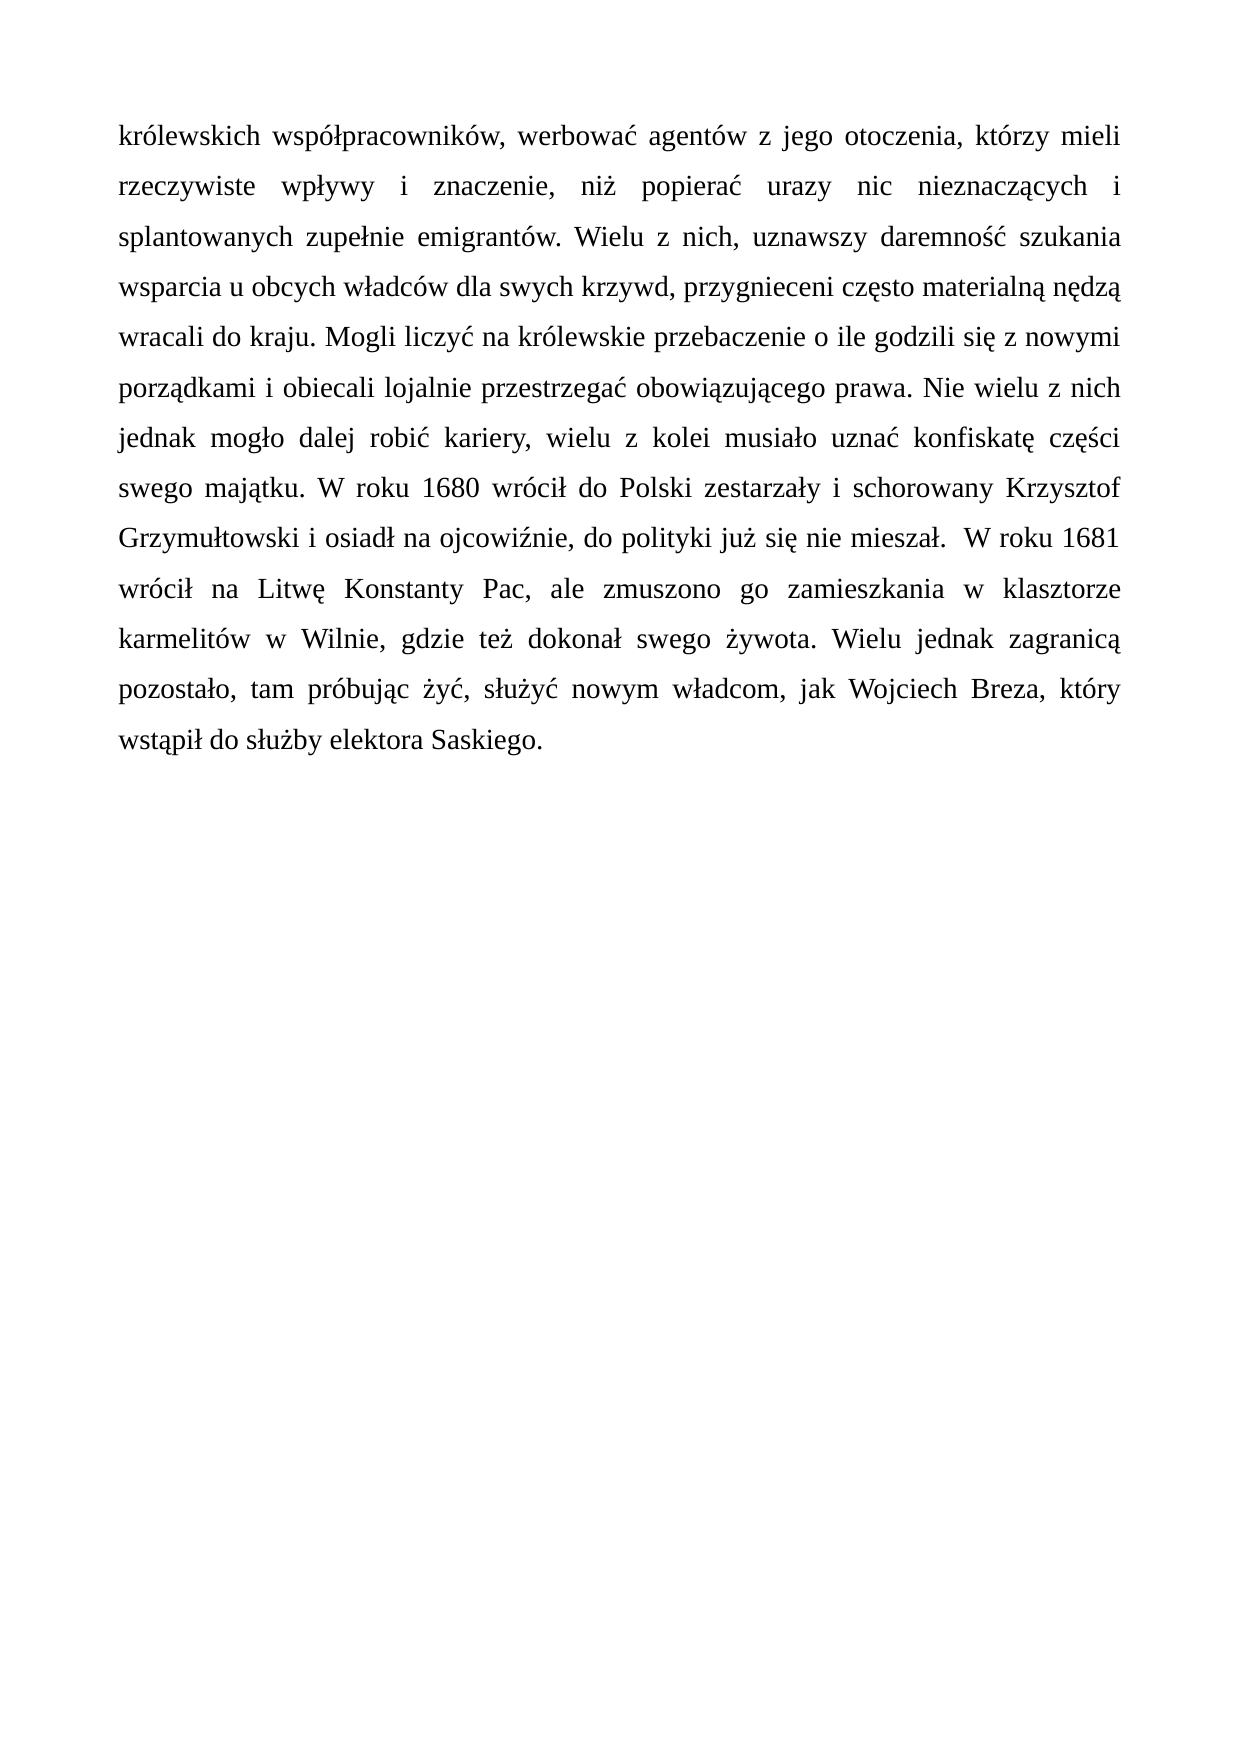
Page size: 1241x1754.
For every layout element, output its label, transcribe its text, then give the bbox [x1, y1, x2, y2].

text królewskich współpracowników, werbować agentów z jego otoczenia, którzy mieli rzeczywiste wpływy i znaczenie, niż popierać urazy nic nieznaczących i splantowanych zupełnie emigrantów. Wielu z nich, uznawszy daremność szukania wsparcia u obcych władców dla swych krzywd, przygnieceni często materialną nędzą wracali do kraju. Mogli liczyć na królewskie przebaczenie o ile godzili się z nowymi porządkami i obiecali lojalnie przestrzegać obowiązującego prawa. Nie wielu z nich jednak mogło dalej robić kariery, wielu z kolei musiało uznać konfiskatę części swego majątku. W roku 1680 wrócił do Polski zestarzały i schorowany Krzysztof Grzymułtowski i osiadł na ojcowiźnie, do polityki już się nie mieszał. W roku 1681 wrócił na Litwę Konstanty Pac, ale zmuszono go zamieszkania w klasztorze karmelitów w Wilnie, gdzie też dokonał swego żywota. Wielu jednak zagranicą pozostało, tam próbując żyć, służyć nowym władcom, jak Wojciech Breza, który wstąpił do służby elektora Saskiego. [118, 118, 1122, 755]
